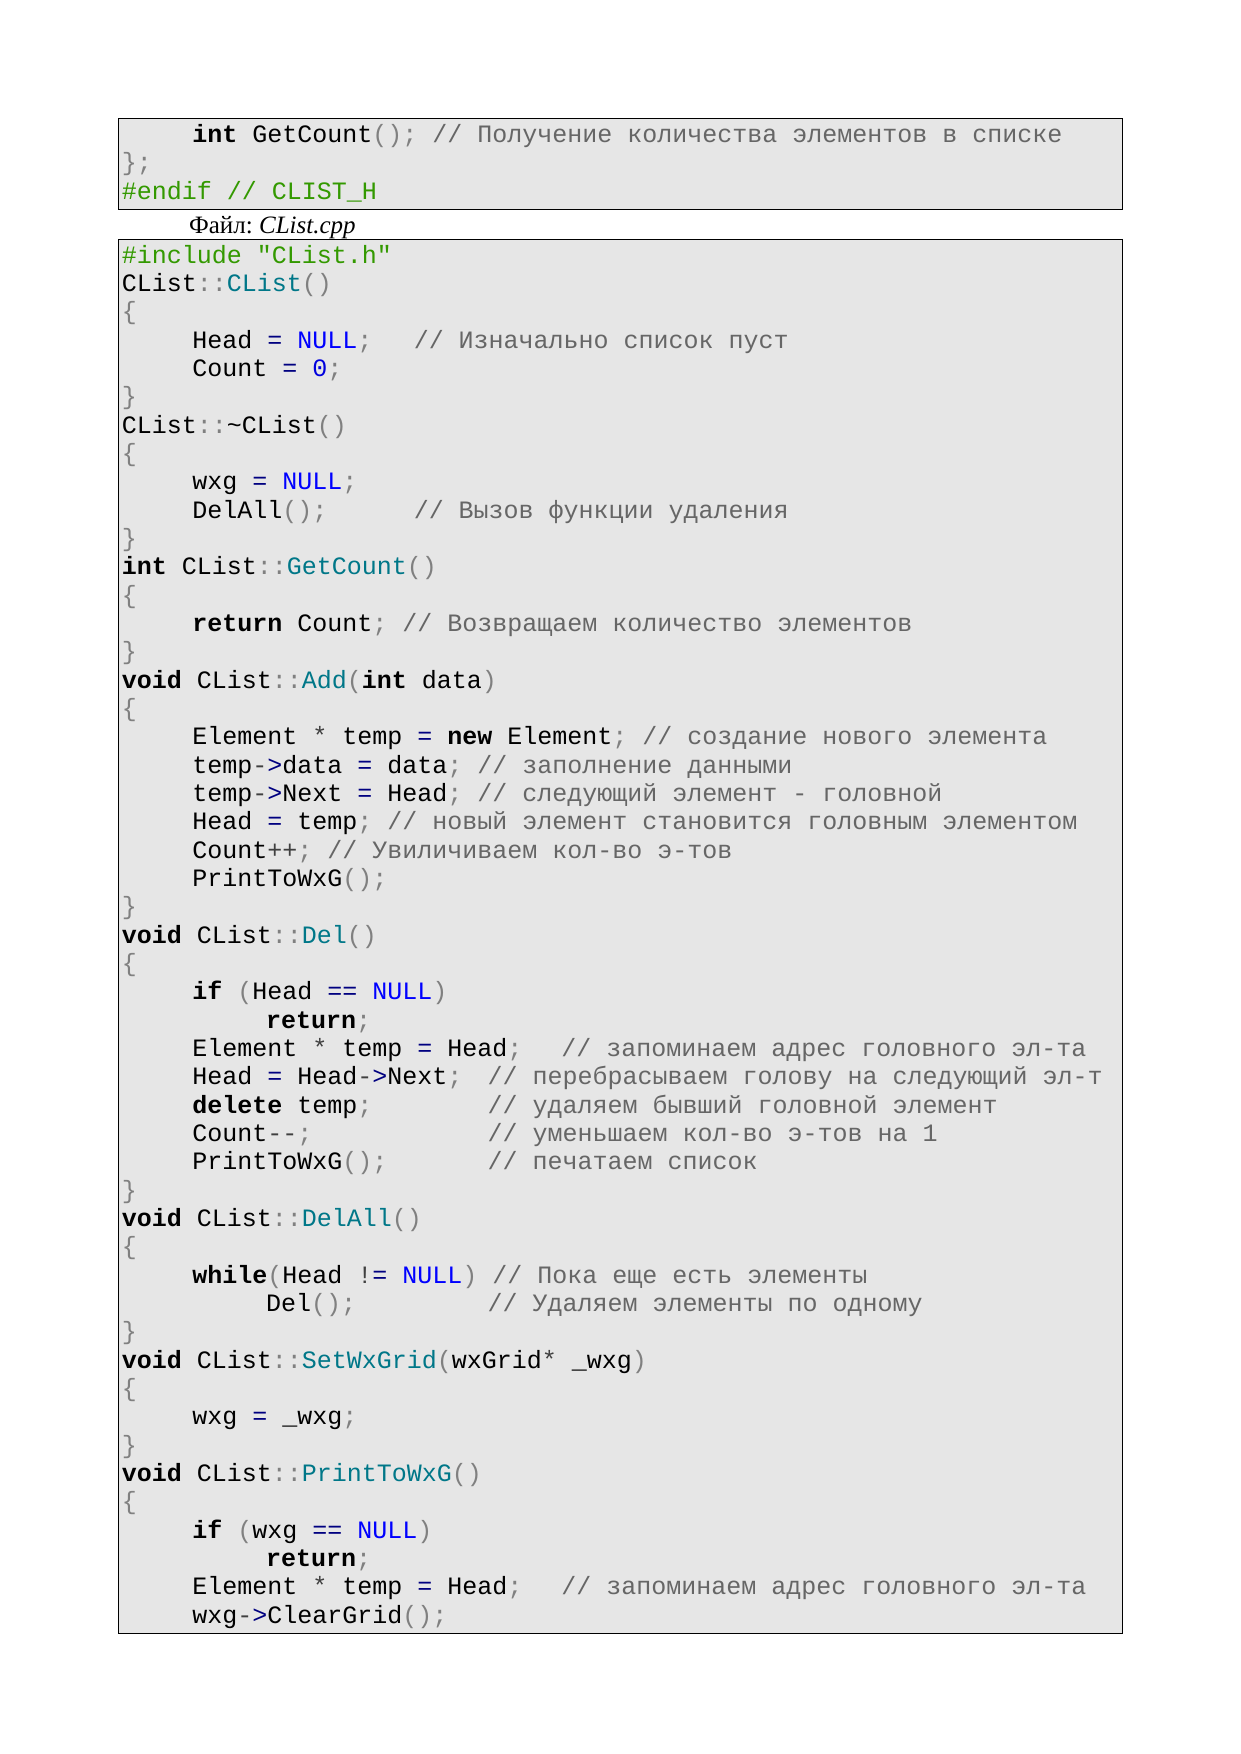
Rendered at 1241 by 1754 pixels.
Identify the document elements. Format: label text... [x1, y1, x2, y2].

text { [119, 1372, 1122, 1400]
text } [119, 522, 1122, 550]
text { [119, 692, 1122, 720]
text } [119, 1429, 1122, 1457]
text PrintToWxG(); [119, 862, 1122, 890]
text Файл: CList.cpp [118, 210, 1122, 239]
text int GetCount(); // Получение количества элементов в списке [119, 119, 1122, 146]
text { [119, 295, 1122, 324]
text { [119, 579, 1122, 607]
text void CList::Del() [119, 919, 1122, 947]
text PrintToWxG(); // печатаем список [119, 1145, 1122, 1174]
text CList::CList() [119, 267, 1122, 295]
text int CList::GetCount() [119, 550, 1122, 579]
text temp->Next = Head; // следующий элемент - головной [119, 777, 1122, 805]
text temp->data = data; // заполнение данными [119, 749, 1122, 777]
text Count = 0; [119, 352, 1122, 380]
text { [119, 437, 1122, 465]
text wxg = _wxg; [119, 1400, 1122, 1429]
text return; [119, 1542, 1122, 1570]
text Head = temp; // новый элемент становится головным элементом [119, 805, 1122, 834]
text { [119, 947, 1122, 975]
text void CList::Add(int data) [119, 664, 1122, 692]
text if (Head == NULL) [119, 975, 1122, 1004]
text DelAll(); // Вызов функции удаления [119, 494, 1122, 522]
text Head = NULL; // Изначально список пуст [119, 324, 1122, 352]
text void CList::DelAll() [119, 1202, 1122, 1230]
text Head = Head->Next; // перебрасываем голову на следующий эл-т [119, 1060, 1122, 1089]
text Del(); // Удаляем элементы по одному [119, 1287, 1122, 1315]
text void CList::PrintToWxG() [119, 1457, 1122, 1485]
text } [119, 890, 1122, 919]
text CList::~CList() [119, 409, 1122, 437]
text } [119, 1174, 1122, 1202]
text Count++; // Увиличиваем кол-во э-тов [119, 834, 1122, 862]
text while(Head != NULL) // Пока еще есть элементы [119, 1259, 1122, 1287]
text } [119, 635, 1122, 664]
text wxg = NULL; [119, 465, 1122, 494]
text return; [119, 1004, 1122, 1032]
text #include "CList.h" [119, 240, 1122, 267]
text { [119, 1485, 1122, 1514]
text Element * temp = Head; // запоминаем адрес головного эл-та [119, 1032, 1122, 1060]
text } [119, 1315, 1122, 1344]
text } [119, 380, 1122, 409]
text }; [119, 146, 1122, 175]
text if (wxg == NULL) [119, 1514, 1122, 1542]
text delete temp; // удаляем бывший головной элемент [119, 1089, 1122, 1117]
text return Count; // Возвращаем количество элементов [119, 607, 1122, 635]
text { [119, 1230, 1122, 1259]
text Count--; // уменьшаем кол-во э-тов на 1 [119, 1117, 1122, 1145]
text #endif // CLIST_H [119, 175, 1122, 209]
text void CList::SetWxGrid(wxGrid* _wxg) [119, 1344, 1122, 1372]
text wxg->ClearGrid(); [119, 1599, 1122, 1633]
text Element * temp = new Element; // создание нового элемента [119, 720, 1122, 749]
text Element * temp = Head; // запоминаем адрес головного эл-та [119, 1570, 1122, 1599]
